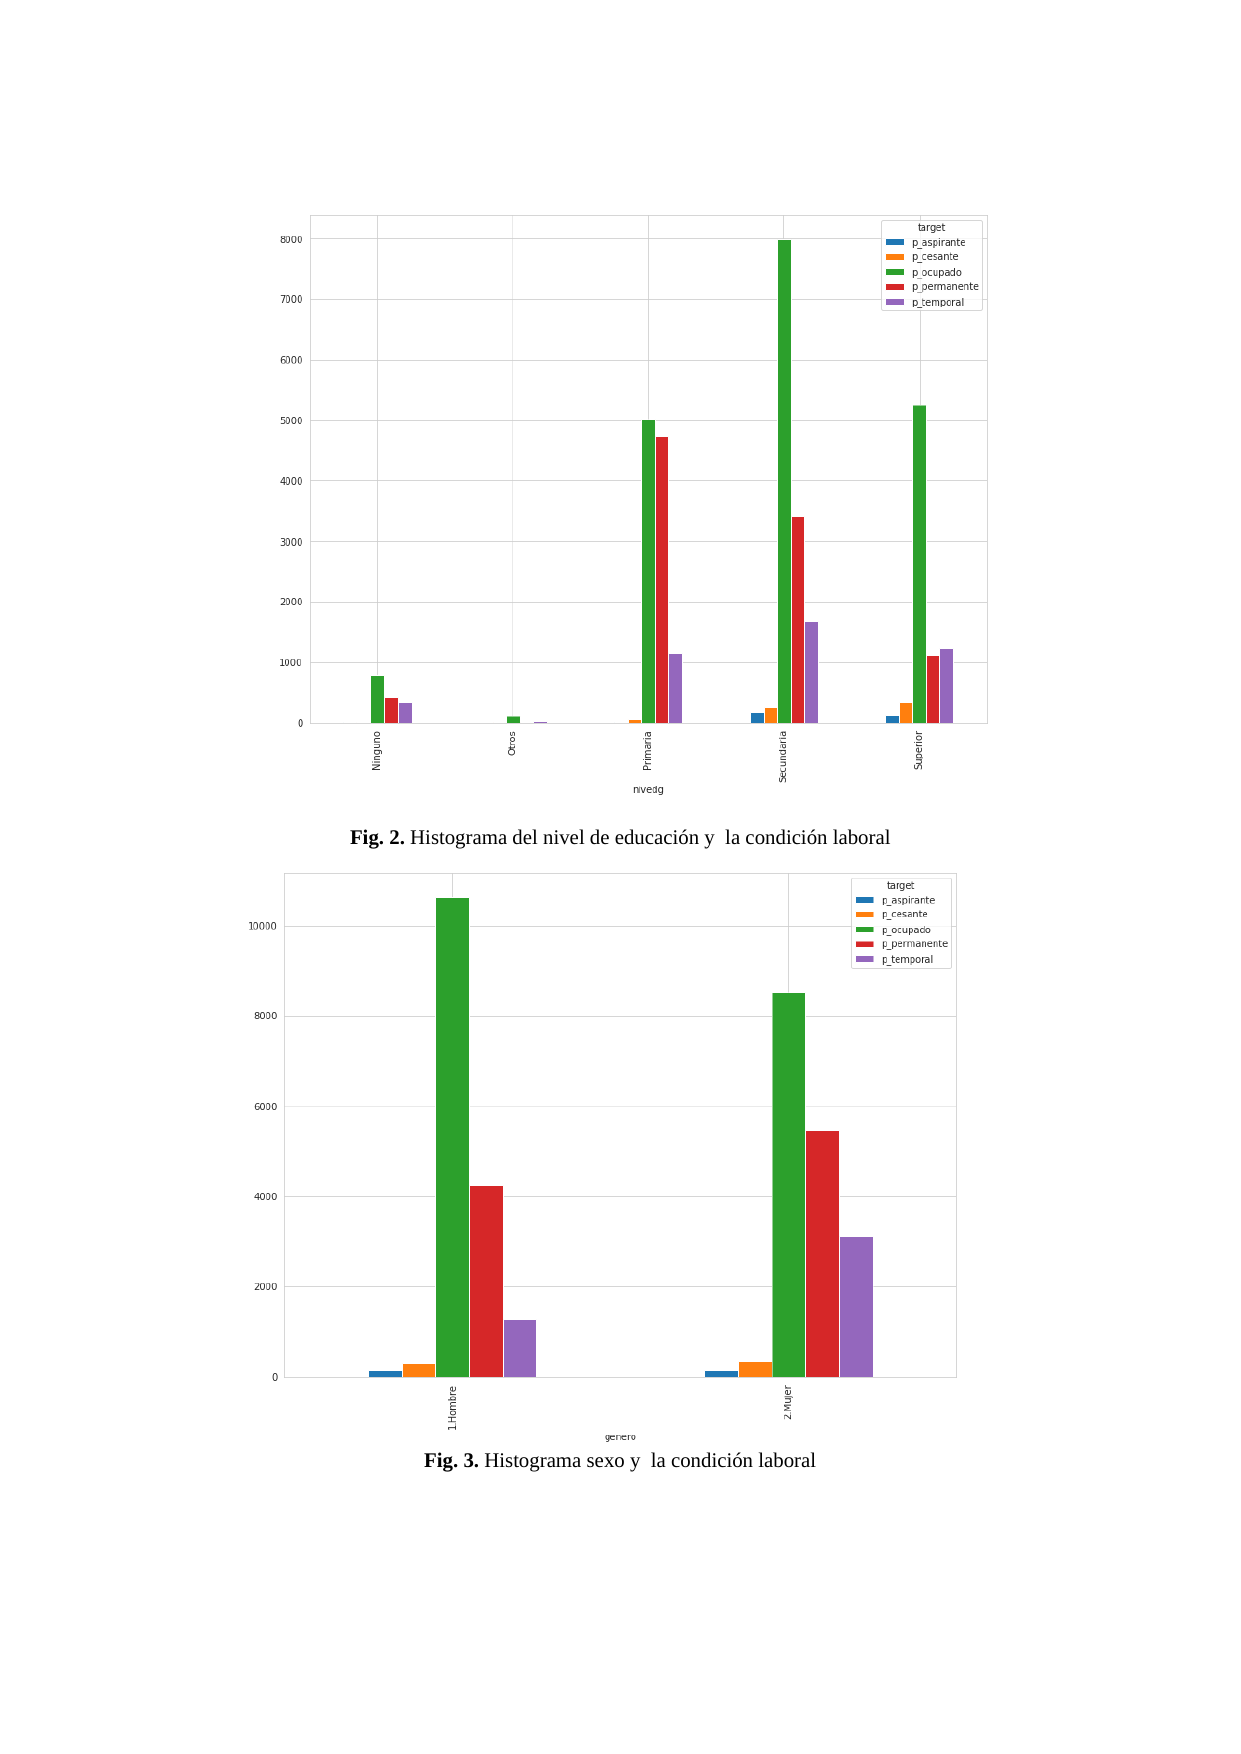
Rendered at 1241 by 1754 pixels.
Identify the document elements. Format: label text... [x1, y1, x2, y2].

text Fig. 2. Histograma del nivel de educación y la condición laboral [148, 825, 1092, 849]
picture [241, 866, 962, 1448]
text Fig. 3. Histograma sexo y la condición laboral [148, 849, 1092, 1472]
picture [272, 208, 993, 801]
